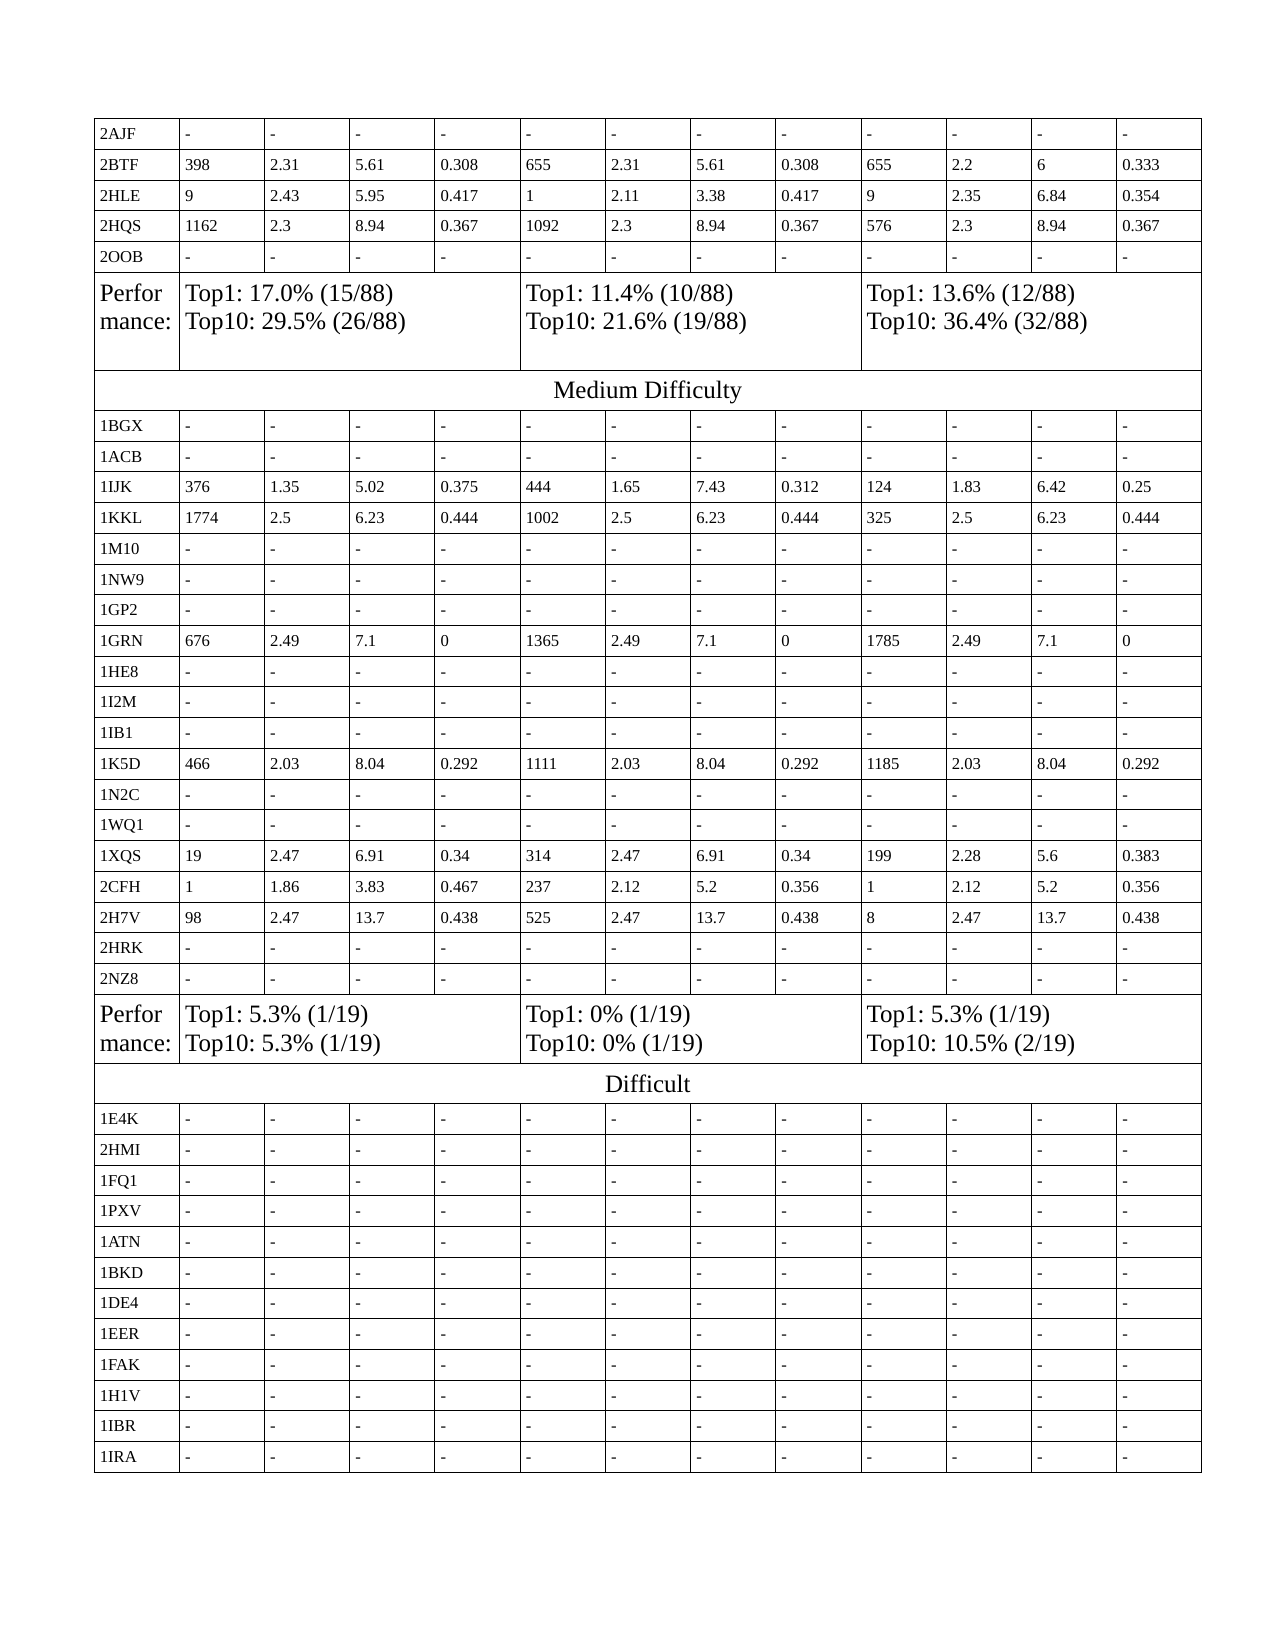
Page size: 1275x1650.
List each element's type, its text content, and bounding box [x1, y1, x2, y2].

table_cell - [521, 780, 605, 809]
table_cell - [776, 1411, 861, 1441]
table_cell 6.91 [350, 841, 434, 871]
table_cell 8.04 [350, 749, 434, 779]
table_cell - [776, 1258, 861, 1287]
table_cell 2.47 [606, 841, 690, 871]
table_cell - [265, 657, 349, 686]
table_cell - [350, 964, 434, 994]
table_cell 0.292 [776, 749, 861, 779]
table_cell 2HMI [95, 1135, 179, 1164]
table_cell 0.444 [1117, 503, 1201, 533]
table_cell Performance: [95, 995, 179, 1063]
table_cell - [1117, 242, 1201, 272]
table_cell - [947, 780, 1031, 809]
table_cell - [862, 1135, 946, 1164]
table_cell - [435, 810, 520, 840]
table_cell - [862, 242, 946, 272]
table_cell - [1032, 780, 1116, 809]
table_cell - [862, 442, 946, 471]
table_cell - [350, 565, 434, 594]
table_cell - [776, 565, 861, 594]
table_cell - [862, 1350, 946, 1380]
table_cell - [350, 1411, 434, 1441]
table_cell 1774 [180, 503, 264, 533]
table_cell 6.23 [350, 503, 434, 533]
table_cell - [862, 119, 946, 149]
table_cell - [606, 1411, 690, 1441]
table_cell - [180, 1442, 264, 1472]
table_cell 2AJF [95, 119, 179, 149]
table_cell - [947, 1350, 1031, 1380]
table_cell - [1117, 657, 1201, 686]
table_cell - [1032, 1289, 1116, 1318]
table_cell - [691, 119, 775, 149]
table_cell 2.5 [606, 503, 690, 533]
table_cell - [606, 964, 690, 994]
table_cell 1EER [95, 1319, 179, 1349]
table_cell 1K5D [95, 749, 179, 779]
table_cell - [350, 810, 434, 840]
table_cell 0.292 [435, 749, 520, 779]
table_cell - [521, 119, 605, 149]
table_cell - [521, 534, 605, 563]
table_cell 2NZ8 [95, 964, 179, 994]
table_cell - [521, 1104, 605, 1134]
table_cell 1.35 [265, 472, 349, 502]
table_cell 7.1 [350, 626, 434, 656]
table_cell - [265, 1350, 349, 1380]
table_cell - [521, 1227, 605, 1257]
table_cell 0.356 [1117, 872, 1201, 902]
table_cell - [947, 964, 1031, 994]
table_cell - [947, 933, 1031, 963]
table_cell - [1117, 1381, 1201, 1410]
table_cell - [180, 442, 264, 471]
table_cell - [521, 657, 605, 686]
table_cell Top1: 5.3% (1/19) Top10: 10.5% (2/19) [862, 995, 1201, 1063]
table_cell - [180, 1227, 264, 1257]
table_cell - [947, 687, 1031, 717]
table_cell - [1032, 1381, 1116, 1410]
table_cell - [606, 442, 690, 471]
table_cell - [180, 1350, 264, 1380]
table_cell - [776, 534, 861, 563]
table_cell 0.417 [435, 181, 520, 210]
table_cell 9 [180, 181, 264, 210]
table_cell - [180, 1289, 264, 1318]
table_cell - [1032, 933, 1116, 963]
table_cell - [691, 1350, 775, 1380]
table_cell - [691, 1135, 775, 1164]
table_cell - [776, 1350, 861, 1380]
table_cell 0.312 [776, 472, 861, 502]
table_cell - [521, 1381, 605, 1410]
table_cell - [435, 718, 520, 748]
table_cell - [1117, 1104, 1201, 1134]
table_cell 0.467 [435, 872, 520, 902]
table_cell - [350, 1289, 434, 1318]
table_cell 655 [521, 150, 605, 179]
table_cell - [521, 687, 605, 717]
table_cell - [350, 595, 434, 625]
table_cell - [521, 1350, 605, 1380]
table_cell 2.5 [265, 503, 349, 533]
table_cell - [265, 595, 349, 625]
table_cell - [350, 534, 434, 563]
table_cell - [435, 1227, 520, 1257]
table_cell 655 [862, 150, 946, 179]
table_cell 2.2 [947, 150, 1031, 179]
table_cell - [265, 534, 349, 563]
table_cell 2.43 [265, 181, 349, 210]
table_cell 0.438 [776, 903, 861, 932]
table_cell - [691, 442, 775, 471]
table_cell - [1032, 1411, 1116, 1441]
table_cell - [435, 1135, 520, 1164]
table_cell 1185 [862, 749, 946, 779]
table_cell 2CFH [95, 872, 179, 902]
table_cell - [265, 442, 349, 471]
table_cell - [180, 718, 264, 748]
table_cell - [862, 933, 946, 963]
table_cell - [1117, 718, 1201, 748]
table_cell 1XQS [95, 841, 179, 871]
table_cell - [691, 411, 775, 441]
table_cell - [1117, 1196, 1201, 1226]
table_cell 466 [180, 749, 264, 779]
table_cell - [776, 1442, 861, 1472]
table_cell 6.84 [1032, 181, 1116, 210]
table_cell 2.03 [606, 749, 690, 779]
table_cell - [1117, 442, 1201, 471]
table_cell 1ATN [95, 1227, 179, 1257]
table_cell - [521, 1135, 605, 1164]
table_cell - [606, 595, 690, 625]
table_cell - [1032, 534, 1116, 563]
table_cell - [947, 1227, 1031, 1257]
table_cell - [521, 411, 605, 441]
table_cell - [265, 119, 349, 149]
table_cell 98 [180, 903, 264, 932]
table_cell - [180, 565, 264, 594]
table_cell 676 [180, 626, 264, 656]
table_cell - [947, 1135, 1031, 1164]
table_cell - [776, 595, 861, 625]
table_cell - [180, 242, 264, 272]
table_cell - [691, 1258, 775, 1287]
table_cell - [862, 1227, 946, 1257]
table_cell 1GP2 [95, 595, 179, 625]
table_cell - [350, 411, 434, 441]
table_cell - [691, 534, 775, 563]
table_cell 1I2M [95, 687, 179, 717]
table_cell - [776, 1381, 861, 1410]
table_cell 0.333 [1117, 150, 1201, 179]
table_cell 1HE8 [95, 657, 179, 686]
table_cell - [1032, 718, 1116, 748]
table_cell 19 [180, 841, 264, 871]
table_cell - [1032, 1319, 1116, 1349]
table_cell - [180, 119, 264, 149]
table_cell - [691, 1196, 775, 1226]
table_cell - [521, 810, 605, 840]
table_cell 2HQS [95, 211, 179, 241]
table_cell - [776, 442, 861, 471]
table_cell - [1117, 687, 1201, 717]
table_cell - [1117, 1258, 1201, 1287]
table_cell - [435, 933, 520, 963]
table_cell - [521, 933, 605, 963]
table_cell 1FQ1 [95, 1166, 179, 1195]
table_cell 1 [521, 181, 605, 210]
table_cell 1DE4 [95, 1289, 179, 1318]
table_cell - [435, 1350, 520, 1380]
table_cell - [265, 1381, 349, 1410]
table_cell - [1117, 411, 1201, 441]
table_cell 398 [180, 150, 264, 179]
table_cell - [435, 1319, 520, 1349]
table_cell Performance: [95, 273, 179, 369]
table_cell - [435, 1442, 520, 1472]
table_cell - [521, 1319, 605, 1349]
table_cell - [435, 1381, 520, 1410]
table_cell - [521, 1442, 605, 1472]
table_cell - [691, 933, 775, 963]
table_cell - [1032, 810, 1116, 840]
table_cell 1111 [521, 749, 605, 779]
table_cell - [435, 964, 520, 994]
table_cell 2.47 [606, 903, 690, 932]
table_cell Difficult [95, 1064, 1201, 1103]
table_cell - [1117, 1442, 1201, 1472]
table_cell - [435, 565, 520, 594]
table_cell - [1117, 534, 1201, 563]
table_cell 1ACB [95, 442, 179, 471]
table_cell 0.367 [435, 211, 520, 241]
table_cell - [350, 1442, 434, 1472]
table_cell - [691, 595, 775, 625]
table_cell 0.444 [435, 503, 520, 533]
table_cell - [606, 933, 690, 963]
table_cell 444 [521, 472, 605, 502]
table_cell 1N2C [95, 780, 179, 809]
table_cell 1IRA [95, 1442, 179, 1472]
table_cell - [180, 780, 264, 809]
table_cell - [862, 780, 946, 809]
table_cell 0 [435, 626, 520, 656]
table_cell 314 [521, 841, 605, 871]
table_cell 0.308 [776, 150, 861, 179]
table_cell 8.04 [1032, 749, 1116, 779]
table_cell - [435, 411, 520, 441]
table_cell - [1117, 780, 1201, 809]
table_cell - [265, 964, 349, 994]
table_cell - [691, 1289, 775, 1318]
table_cell - [776, 1227, 861, 1257]
table_cell - [521, 1289, 605, 1318]
table_cell - [521, 1166, 605, 1195]
table_cell - [606, 411, 690, 441]
table_cell 2.3 [947, 211, 1031, 241]
table_cell Top1: 17.0% (15/88) Top10: 29.5% (26/88) [180, 273, 520, 369]
table_cell - [1117, 964, 1201, 994]
table_cell 1002 [521, 503, 605, 533]
table_cell 8.94 [691, 211, 775, 241]
table_cell - [606, 1135, 690, 1164]
table_cell - [435, 780, 520, 809]
table_cell 0.367 [1117, 211, 1201, 241]
table_cell 2.49 [947, 626, 1031, 656]
table_cell 6 [1032, 150, 1116, 179]
table_cell - [691, 687, 775, 717]
table_cell - [947, 534, 1031, 563]
table_cell - [691, 242, 775, 272]
table_cell 2.12 [947, 872, 1031, 902]
table_cell - [1032, 1442, 1116, 1472]
table_cell - [1032, 595, 1116, 625]
table_cell 2HLE [95, 181, 179, 210]
table_cell 2.3 [606, 211, 690, 241]
table_cell - [862, 1442, 946, 1472]
table_cell - [350, 933, 434, 963]
table_cell - [862, 1319, 946, 1349]
table_cell 1IBR [95, 1411, 179, 1441]
table_cell - [350, 1135, 434, 1164]
table_cell - [180, 964, 264, 994]
table_cell - [1117, 810, 1201, 840]
table_cell - [180, 1381, 264, 1410]
table_cell - [1117, 565, 1201, 594]
table_cell - [862, 411, 946, 441]
table_cell - [180, 1319, 264, 1349]
table_cell 0.375 [435, 472, 520, 502]
table_cell 5.61 [350, 150, 434, 179]
table_cell 8 [862, 903, 946, 932]
table_cell 0.354 [1117, 181, 1201, 210]
table_cell - [862, 718, 946, 748]
table_cell - [265, 1289, 349, 1318]
table_cell - [947, 119, 1031, 149]
table_cell - [776, 119, 861, 149]
table_cell 2.12 [606, 872, 690, 902]
table_cell 9 [862, 181, 946, 210]
table_cell 1GRN [95, 626, 179, 656]
table_cell - [606, 1227, 690, 1257]
table_cell - [862, 1258, 946, 1287]
table_cell - [521, 1411, 605, 1441]
table_cell - [776, 964, 861, 994]
table_cell - [350, 242, 434, 272]
table_cell 6.91 [691, 841, 775, 871]
table_cell - [862, 687, 946, 717]
table_cell - [1117, 595, 1201, 625]
table_cell - [606, 1319, 690, 1349]
table_cell - [180, 933, 264, 963]
table_cell - [1032, 565, 1116, 594]
table_cell - [606, 1442, 690, 1472]
table_cell - [435, 534, 520, 563]
table_cell - [606, 534, 690, 563]
table_cell - [947, 595, 1031, 625]
table_cell - [691, 1411, 775, 1441]
table_cell - [947, 1166, 1031, 1195]
table_cell - [947, 1411, 1031, 1441]
table_cell - [947, 1442, 1031, 1472]
table_cell 8.94 [1032, 211, 1116, 241]
table_cell 3.38 [691, 181, 775, 210]
table_cell 2.49 [265, 626, 349, 656]
table_cell - [691, 780, 775, 809]
table_cell - [521, 964, 605, 994]
table_cell - [862, 595, 946, 625]
table_cell 8.94 [350, 211, 434, 241]
table_cell - [180, 534, 264, 563]
table_cell - [521, 442, 605, 471]
table_cell 0 [1117, 626, 1201, 656]
table_cell 525 [521, 903, 605, 932]
table_cell - [691, 1381, 775, 1410]
table_cell - [180, 687, 264, 717]
table_cell - [776, 718, 861, 748]
table_cell - [265, 411, 349, 441]
table_cell - [691, 1104, 775, 1134]
table_cell - [691, 964, 775, 994]
table_cell - [862, 657, 946, 686]
table_cell - [350, 657, 434, 686]
table_cell 6.42 [1032, 472, 1116, 502]
table_cell 124 [862, 472, 946, 502]
table_cell - [691, 657, 775, 686]
table_cell 1 [180, 872, 264, 902]
table_cell - [265, 1196, 349, 1226]
table_cell - [1117, 1289, 1201, 1318]
table_cell - [180, 595, 264, 625]
table_cell - [606, 657, 690, 686]
table_cell - [1032, 442, 1116, 471]
table_cell - [1117, 119, 1201, 149]
table_cell - [947, 1258, 1031, 1287]
table_cell - [776, 657, 861, 686]
table_cell 0.444 [776, 503, 861, 533]
table_cell - [1117, 1319, 1201, 1349]
table_cell 2.3 [265, 211, 349, 241]
table_cell 0.308 [435, 150, 520, 179]
table_cell - [1032, 1196, 1116, 1226]
table_cell - [691, 565, 775, 594]
table_cell - [947, 1289, 1031, 1318]
table_cell 6.23 [1032, 503, 1116, 533]
table_cell - [776, 1135, 861, 1164]
table_cell - [180, 1196, 264, 1226]
table_cell 2.35 [947, 181, 1031, 210]
table_cell - [862, 1166, 946, 1195]
table_cell 1E4K [95, 1104, 179, 1134]
table_cell 1FAK [95, 1350, 179, 1380]
table_cell - [350, 1319, 434, 1349]
table_cell 5.2 [1032, 872, 1116, 902]
table_cell 1WQ1 [95, 810, 179, 840]
table_cell 1BGX [95, 411, 179, 441]
table_cell - [947, 565, 1031, 594]
table_cell - [1032, 1135, 1116, 1164]
table_cell 1M10 [95, 534, 179, 563]
table_cell 1NW9 [95, 565, 179, 594]
table_cell - [862, 810, 946, 840]
table_cell - [265, 1442, 349, 1472]
table_cell - [435, 1196, 520, 1226]
table_cell 376 [180, 472, 264, 502]
table_cell Top1: 13.6% (12/88) Top10: 36.4% (32/88) [862, 273, 1201, 369]
table_cell 5.2 [691, 872, 775, 902]
table_cell 1162 [180, 211, 264, 241]
table_cell - [1032, 964, 1116, 994]
table_cell 0.292 [1117, 749, 1201, 779]
table_cell - [265, 1104, 349, 1134]
table_cell - [1032, 1227, 1116, 1257]
table_cell 0.367 [776, 211, 861, 241]
table_cell 1.86 [265, 872, 349, 902]
table_cell - [606, 565, 690, 594]
table_cell - [265, 687, 349, 717]
table_cell - [265, 242, 349, 272]
table_cell - [1032, 1258, 1116, 1287]
table_cell 0.438 [1117, 903, 1201, 932]
table_cell - [180, 657, 264, 686]
table_cell 7.1 [691, 626, 775, 656]
table_cell 2.47 [265, 841, 349, 871]
table_cell 2.11 [606, 181, 690, 210]
table_cell - [947, 1104, 1031, 1134]
table_cell - [350, 442, 434, 471]
table_cell - [691, 718, 775, 748]
table_cell - [265, 933, 349, 963]
table_cell 1785 [862, 626, 946, 656]
table_cell - [180, 1135, 264, 1164]
table_cell 13.7 [691, 903, 775, 932]
table_cell 2H7V [95, 903, 179, 932]
table_cell - [691, 1227, 775, 1257]
table_cell - [265, 1258, 349, 1287]
table_cell - [776, 687, 861, 717]
table_cell - [606, 1104, 690, 1134]
table_cell - [180, 1166, 264, 1195]
table_cell - [1032, 119, 1116, 149]
table_cell - [435, 1166, 520, 1195]
table_cell - [435, 1258, 520, 1287]
table_cell - [521, 1258, 605, 1287]
table_cell - [606, 242, 690, 272]
table_cell - [1117, 1135, 1201, 1164]
table_cell - [350, 718, 434, 748]
table_cell - [947, 1196, 1031, 1226]
table_cell - [265, 1319, 349, 1349]
table_cell - [947, 411, 1031, 441]
table_cell 8.04 [691, 749, 775, 779]
table_cell - [350, 1381, 434, 1410]
table_cell 6.23 [691, 503, 775, 533]
table_cell - [435, 1104, 520, 1134]
table_cell - [691, 1442, 775, 1472]
table_cell 2.5 [947, 503, 1031, 533]
table_cell 1.83 [947, 472, 1031, 502]
table_cell - [521, 1196, 605, 1226]
table_cell 1BKD [95, 1258, 179, 1287]
table_cell 0.438 [435, 903, 520, 932]
table_cell Top1: 0% (1/19) Top10: 0% (1/19) [521, 995, 861, 1063]
table_cell - [776, 810, 861, 840]
table_cell 13.7 [1032, 903, 1116, 932]
table_cell Top1: 11.4% (10/88) Top10: 21.6% (19/88) [521, 273, 861, 369]
table_cell - [180, 1258, 264, 1287]
table_cell - [521, 565, 605, 594]
table_cell - [435, 687, 520, 717]
table_cell - [1032, 687, 1116, 717]
table_cell 325 [862, 503, 946, 533]
table_cell - [265, 780, 349, 809]
table_cell - [1117, 1166, 1201, 1195]
table_cell - [265, 1166, 349, 1195]
table_cell - [265, 718, 349, 748]
table_cell - [606, 780, 690, 809]
table_cell - [776, 933, 861, 963]
table_cell 5.61 [691, 150, 775, 179]
table_cell Medium Difficulty [95, 371, 1201, 410]
table_cell - [691, 1166, 775, 1195]
table_cell - [350, 1258, 434, 1287]
table_cell - [350, 1196, 434, 1226]
table_cell 2.47 [947, 903, 1031, 932]
table_cell 0.34 [776, 841, 861, 871]
table_cell 7.43 [691, 472, 775, 502]
table_cell - [1117, 933, 1201, 963]
table_cell - [350, 1350, 434, 1380]
table_cell 5.6 [1032, 841, 1116, 871]
table_cell 0.25 [1117, 472, 1201, 502]
table_cell - [947, 1319, 1031, 1349]
table_cell 2.47 [265, 903, 349, 932]
table_cell - [435, 1289, 520, 1318]
table_cell - [691, 1319, 775, 1349]
table_cell - [776, 780, 861, 809]
table_cell - [180, 411, 264, 441]
table_cell - [606, 718, 690, 748]
table_cell 2.28 [947, 841, 1031, 871]
table_cell - [1032, 411, 1116, 441]
table_cell - [947, 718, 1031, 748]
table_cell - [947, 657, 1031, 686]
table_cell 2.03 [947, 749, 1031, 779]
table_cell - [1117, 1227, 1201, 1257]
table_cell - [776, 242, 861, 272]
table_cell 1H1V [95, 1381, 179, 1410]
table_cell 1IJK [95, 472, 179, 502]
table_cell - [350, 687, 434, 717]
table_cell 1365 [521, 626, 605, 656]
table_cell - [606, 1196, 690, 1226]
table_cell - [350, 119, 434, 149]
table_cell - [606, 1381, 690, 1410]
table_cell - [947, 1381, 1031, 1410]
table_cell - [435, 595, 520, 625]
table_cell 0.356 [776, 872, 861, 902]
table_cell - [180, 1411, 264, 1441]
table_cell - [606, 1166, 690, 1195]
table_cell 1 [862, 872, 946, 902]
table_cell - [265, 1135, 349, 1164]
table_cell - [606, 1350, 690, 1380]
table_cell 0.383 [1117, 841, 1201, 871]
table_cell - [1032, 657, 1116, 686]
table_cell - [435, 657, 520, 686]
table_cell - [350, 1104, 434, 1134]
table_cell - [1032, 1104, 1116, 1134]
table_cell - [862, 534, 946, 563]
table_cell - [606, 119, 690, 149]
table_cell - [265, 565, 349, 594]
table_cell - [776, 411, 861, 441]
table_cell - [265, 1411, 349, 1441]
table_cell - [265, 1227, 349, 1257]
table_cell - [606, 810, 690, 840]
table_cell - [1032, 242, 1116, 272]
table_cell - [862, 1289, 946, 1318]
table_cell - [1032, 1350, 1116, 1380]
table_cell - [947, 810, 1031, 840]
table_cell - [947, 442, 1031, 471]
table_cell - [691, 810, 775, 840]
table_cell - [1032, 1166, 1116, 1195]
table_cell - [180, 810, 264, 840]
table_cell - [776, 1104, 861, 1134]
table_cell 2OOB [95, 242, 179, 272]
table_cell - [776, 1289, 861, 1318]
table_cell 5.95 [350, 181, 434, 210]
table_cell 3.83 [350, 872, 434, 902]
table_cell 576 [862, 211, 946, 241]
table_cell 1092 [521, 211, 605, 241]
table_cell - [776, 1319, 861, 1349]
table_cell 2.49 [606, 626, 690, 656]
table_cell - [862, 565, 946, 594]
table_cell - [862, 964, 946, 994]
table_cell 1PXV [95, 1196, 179, 1226]
table_cell 1KKL [95, 503, 179, 533]
table_cell - [606, 1258, 690, 1287]
table_cell - [776, 1196, 861, 1226]
table_cell - [606, 687, 690, 717]
table_cell - [862, 1196, 946, 1226]
table_cell 0 [776, 626, 861, 656]
table_cell - [350, 1166, 434, 1195]
table_cell - [862, 1381, 946, 1410]
table_cell - [265, 810, 349, 840]
table_cell - [862, 1104, 946, 1134]
table_cell - [521, 595, 605, 625]
table_cell - [350, 1227, 434, 1257]
table_cell 2HRK [95, 933, 179, 963]
table_cell 2.31 [265, 150, 349, 179]
table_cell 5.02 [350, 472, 434, 502]
table_cell - [521, 718, 605, 748]
table_cell - [180, 1104, 264, 1134]
table_cell - [947, 242, 1031, 272]
table_cell 2.03 [265, 749, 349, 779]
table_cell 0.34 [435, 841, 520, 871]
table_cell 1IB1 [95, 718, 179, 748]
table_cell 2BTF [95, 150, 179, 179]
table_cell - [1117, 1350, 1201, 1380]
table_cell 2.31 [606, 150, 690, 179]
table_cell 0.417 [776, 181, 861, 210]
table_cell - [435, 242, 520, 272]
table_cell 237 [521, 872, 605, 902]
table_cell - [521, 242, 605, 272]
table_cell - [1117, 1411, 1201, 1441]
table_cell - [776, 1166, 861, 1195]
table_cell 7.1 [1032, 626, 1116, 656]
table_cell - [435, 1411, 520, 1441]
table_cell 199 [862, 841, 946, 871]
table_cell 1.65 [606, 472, 690, 502]
table_cell - [350, 780, 434, 809]
table_cell - [862, 1411, 946, 1441]
table_cell Top1: 5.3% (1/19) Top10: 5.3% (1/19) [180, 995, 520, 1063]
table_cell 13.7 [350, 903, 434, 932]
table_cell - [435, 119, 520, 149]
table_cell - [606, 1289, 690, 1318]
table_cell - [435, 442, 520, 471]
